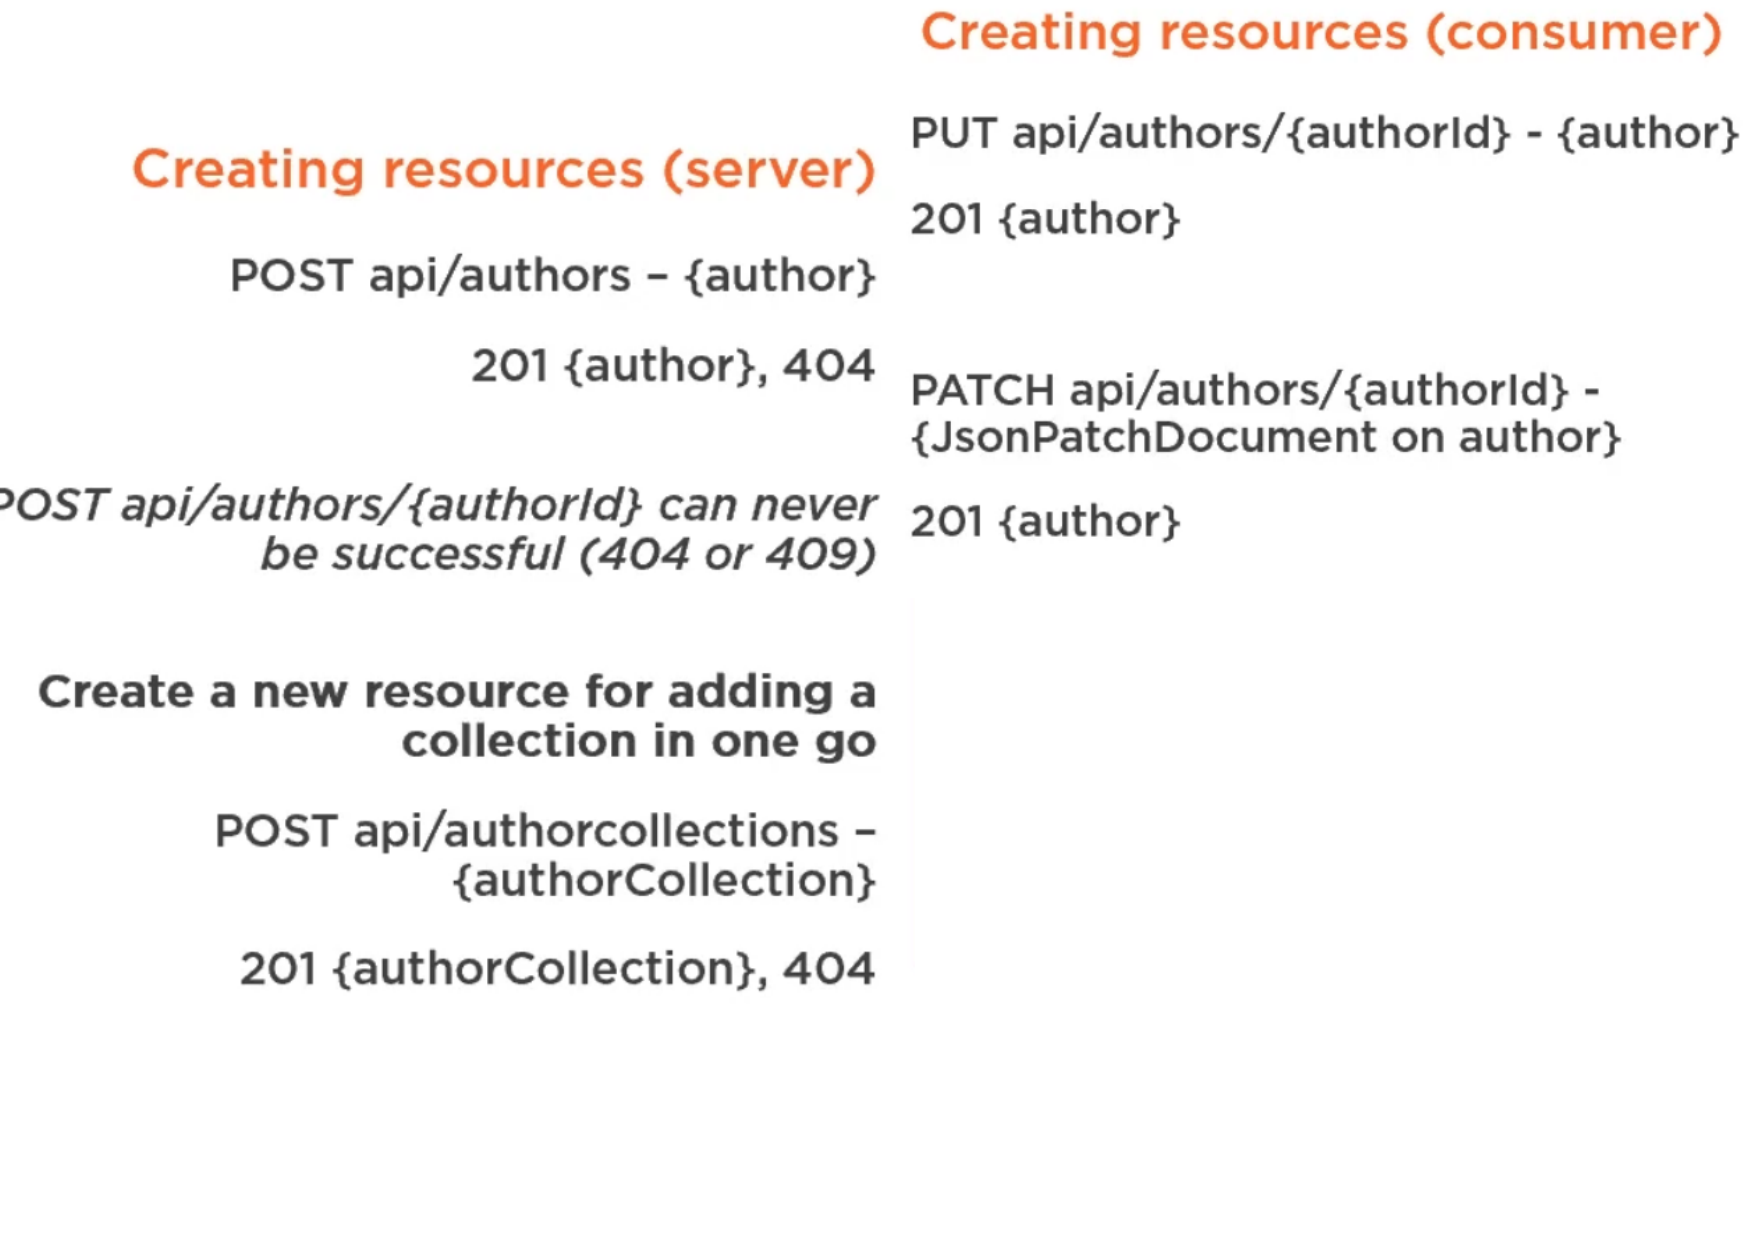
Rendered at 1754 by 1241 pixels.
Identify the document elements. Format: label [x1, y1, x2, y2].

picture [0, 6, 1749, 1009]
